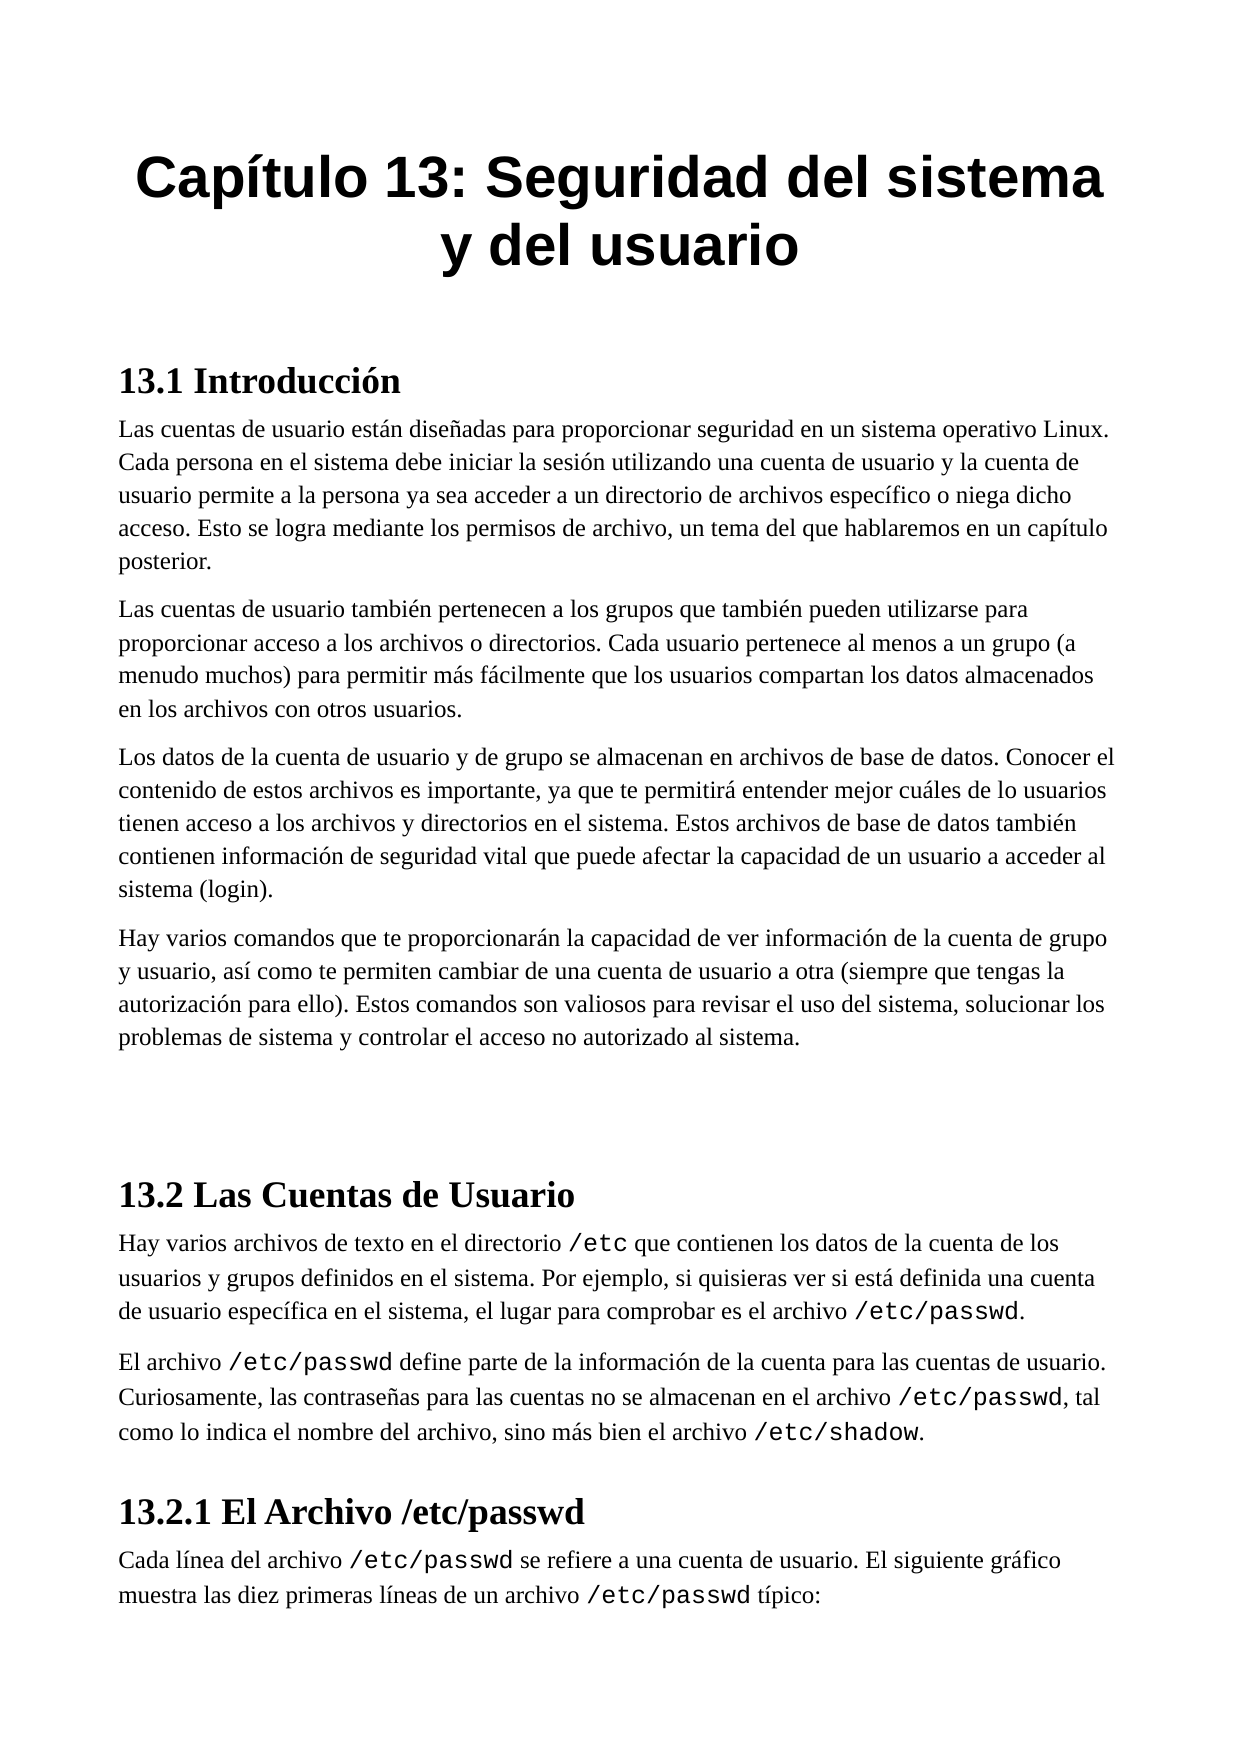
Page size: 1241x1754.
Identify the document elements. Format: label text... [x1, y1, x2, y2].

text Los datos de la cuenta de usuario y de grupo se almacenan en archivos de base de datos. Conocer el contenido de estos archivos es importante, ya que te permitirá entender mejor cuáles de lo usuarios tienen acceso a los archivos y directorios en el sistema. Estos archivos de base de datos también contienen información de seguridad vital que puede afectar la capacidad de un usuario a acceder al sistema (login). [118, 742, 1122, 903]
text El archivo /etc/passwd define parte de la información de la cuenta para las cuentas de usuario. Curiosamente, las contraseñas para las cuentas no se almacenan en el archivo /etc/passwd, tal como lo indica el nombre del archivo, sino más bien el archivo /etc/shadow. [118, 1347, 1122, 1448]
subtitle 13.1 Introducción [118, 358, 1122, 401]
text Hay varios comandos que te proporcionarán la capacidad de ver información de la cuenta de grupo y usuario, así como te permiten cambiar de una cuenta de usuario a otra (siempre que tengas la autorización para ello). Estos comandos son valiosos para revisar el uso del sistema, solucionar los problemas de sistema y controlar el acceso no autorizado al sistema. [118, 923, 1122, 1051]
text Las cuentas de usuario también pertenecen a los grupos que también pueden utilizarse para proporcionar acceso a los archivos o directorios. Cada usuario pertenece al menos a un grupo (a menudo muchos) para permitir más fácilmente que los usuarios compartan los datos almacenados en los archivos con otros usuarios. [118, 594, 1122, 722]
title Capítulo 13: Seguridad del sistema y del usuario [118, 143, 1122, 277]
subtitle 13.2.1 El Archivo /etc/passwd [118, 1489, 1122, 1532]
text Las cuentas de usuario están diseñadas para proporcionar seguridad en un sistema operativo Linux. Cada persona en el sistema debe iniciar la sesión utilizando una cuenta de usuario y la cuenta de usuario permite a la persona ya sea acceder a un directorio de archivos específico o niega dicho acceso. Esto se logra mediante los permisos de archivo, un tema del que hablaremos en un capítulo posterior. [118, 414, 1122, 575]
text Cada línea del archivo /etc/passwd se refiere a una cuenta de usuario. El siguiente gráfico muestra las diez primeras líneas de un archivo /etc/passwd típico: [118, 1545, 1122, 1611]
subtitle 13.2 Las Cuentas de Usuario [118, 1172, 1122, 1215]
text Hay varios archivos de texto en el directorio /etc que contienen los datos de la cuenta de los usuarios y grupos definidos en el sistema. Por ejemplo, si quisieras ver si está definida una cuenta de usuario específica en el sistema, el lugar para comprobar es el archivo /etc/passwd. [118, 1228, 1122, 1327]
